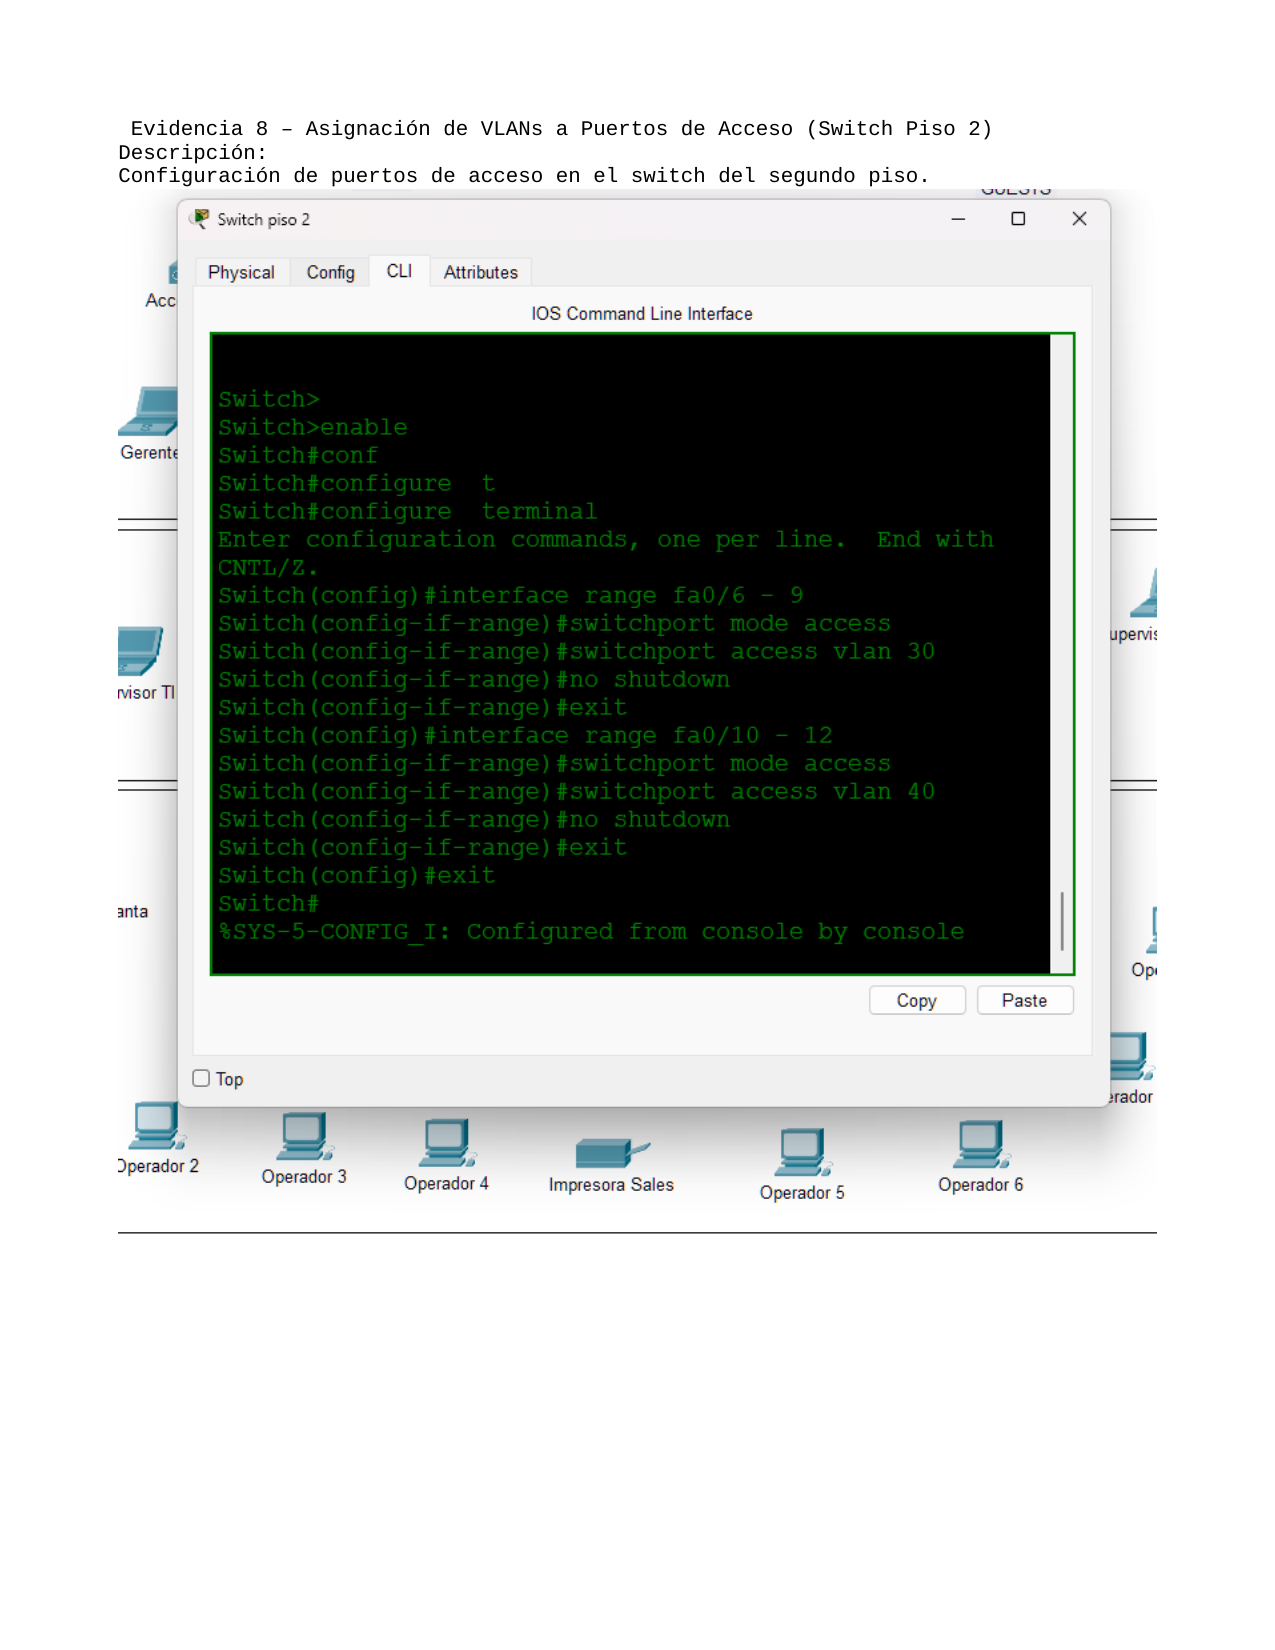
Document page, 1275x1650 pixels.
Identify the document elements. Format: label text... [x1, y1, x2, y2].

text Evidencia 8 – Asignación de VLANs a Puertos de Acceso (Switch Piso 2) [118, 118, 1157, 142]
picture [118, 189, 1157, 1263]
text Descripción: Configuración de puertos de acceso en el switch del segundo piso. [118, 142, 1157, 189]
